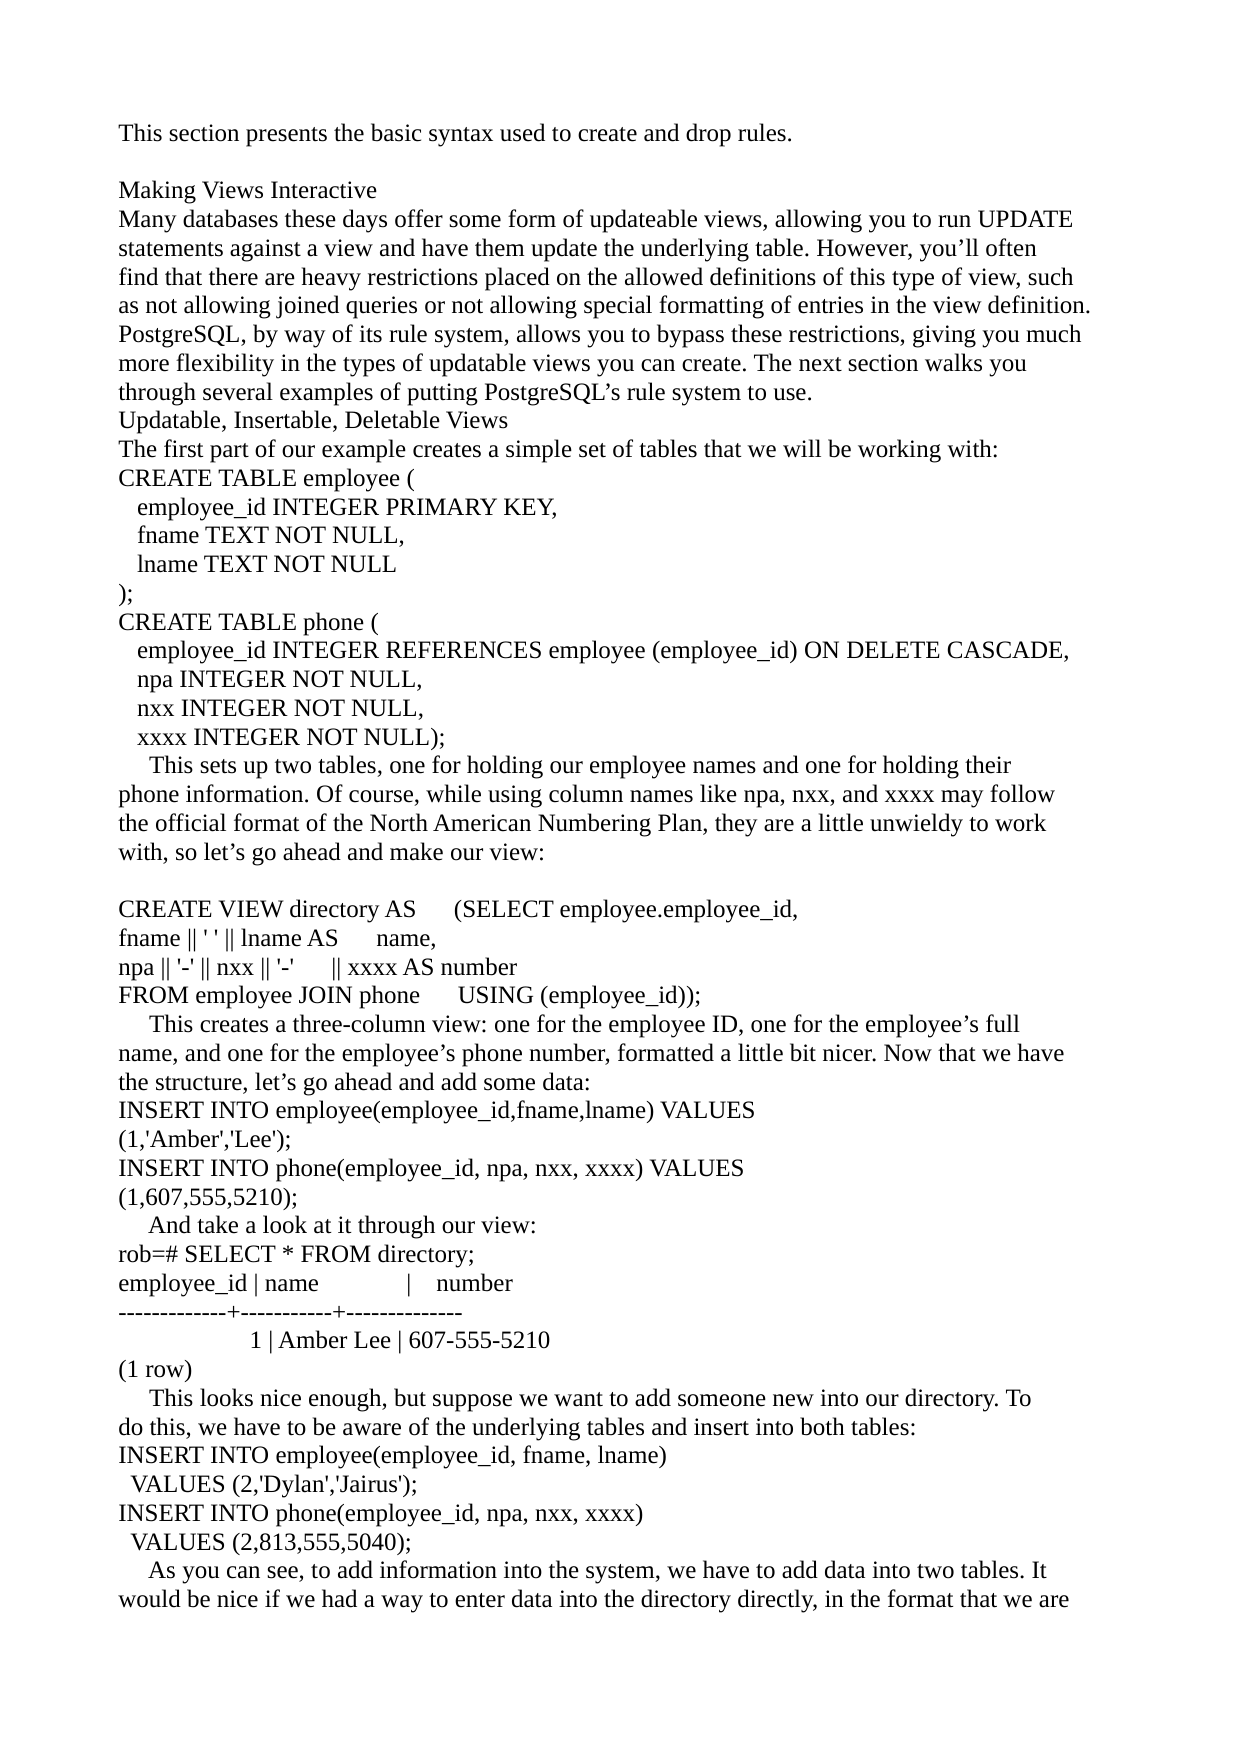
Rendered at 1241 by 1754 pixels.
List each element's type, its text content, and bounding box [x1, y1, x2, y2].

text This sets up two tables, one for holding our employee names and one for holding their [118, 751, 1122, 779]
text would be nice if we had a way to enter data into the directory directly, in the format that we are [118, 1584, 1122, 1613]
text This looks nice enough, but suppose we want to add someone new into our directory. To [118, 1383, 1122, 1412]
text ); [118, 578, 1122, 607]
text npa || '-' || nxx || '-' || xxxx AS number [118, 952, 1122, 981]
text name, and one for the employee’s phone number, formatted a little bit nicer. Now that we have [118, 1038, 1122, 1067]
text VALUES (2,'Dylan','Jairus'); [118, 1469, 1122, 1498]
text Updatable, Insertable, Deletable Views [118, 406, 1122, 434]
text do this, we have to be aware of the underlying tables and insert into both tables: [118, 1412, 1122, 1441]
text the structure, let’s go ahead and add some data: [118, 1067, 1122, 1096]
text more flexibility in the types of updatable views you can create. The next section walks you [118, 348, 1122, 377]
text through several examples of putting PostgreSQL’s rule system to use. [118, 377, 1122, 406]
text lname TEXT NOT NULL [118, 549, 1122, 578]
text CREATE VIEW directory AS (SELECT employee.employee_id, [118, 894, 1122, 923]
text fname TEXT NOT NULL, [118, 521, 1122, 549]
text employee_id INTEGER REFERENCES employee (employee_id) ON DELETE CASCADE, [118, 636, 1122, 664]
text fname || ' ' || lname AS name, [118, 923, 1122, 952]
text Many databases these days offer some form of updateable views, allowing you to run UPDATE [118, 204, 1122, 233]
text 1 | Amber Lee | 607-555-5210 [118, 1326, 1122, 1354]
text npa INTEGER NOT NULL, [118, 664, 1122, 693]
text CREATE TABLE employee ( [118, 463, 1122, 492]
text (1,607,555,5210); [118, 1182, 1122, 1211]
text employee_id INTEGER PRIMARY KEY, [118, 492, 1122, 521]
text xxxx INTEGER NOT NULL); [118, 722, 1122, 751]
text the official format of the North American Numbering Plan, they are a little unwieldy to work [118, 808, 1122, 837]
text INSERT INTO phone(employee_id, npa, nxx, xxxx) VALUES [118, 1153, 1122, 1182]
text INSERT INTO employee(employee_id,fname,lname) VALUES [118, 1096, 1122, 1124]
text And take a look at it through our view: [118, 1211, 1122, 1239]
text find that there are heavy restrictions placed on the allowed definitions of this type of view, such [118, 262, 1122, 291]
text INSERT INTO phone(employee_id, npa, nxx, xxxx) [118, 1498, 1122, 1527]
text This section presents the basic syntax used to create and drop rules. [118, 118, 1122, 147]
text (1,'Amber','Lee'); [118, 1124, 1122, 1153]
text CREATE TABLE phone ( [118, 607, 1122, 636]
text employee_id | name | number [118, 1268, 1122, 1297]
text rob=# SELECT * FROM directory; [118, 1239, 1122, 1268]
text statements against a view and have them update the underlying table. However, you’ll often [118, 233, 1122, 262]
text The first part of our example creates a simple set of tables that we will be working with: [118, 434, 1122, 463]
text INSERT INTO employee(employee_id, fname, lname) [118, 1441, 1122, 1469]
text as not allowing joined queries or not allowing special formatting of entries in the view definition. [118, 291, 1122, 319]
text (1 row) [118, 1354, 1122, 1383]
text -------------+-----------+-------------- [118, 1297, 1122, 1326]
text phone information. Of course, while using column names like npa, nxx, and xxxx may follow [118, 779, 1122, 808]
text As you can see, to add information into the system, we have to add data into two tables. It [118, 1556, 1122, 1584]
text nxx INTEGER NOT NULL, [118, 693, 1122, 722]
text with, so let’s go ahead and make our view: [118, 837, 1122, 866]
text FROM employee JOIN phone USING (employee_id)); [118, 981, 1122, 1009]
text This creates a three-column view: one for the employee ID, one for the employee’s full [118, 1009, 1122, 1038]
text Making Views Interactive [118, 176, 1122, 204]
text PostgreSQL, by way of its rule system, allows you to bypass these restrictions, giving you much [118, 319, 1122, 348]
text VALUES (2,813,555,5040); [118, 1527, 1122, 1556]
